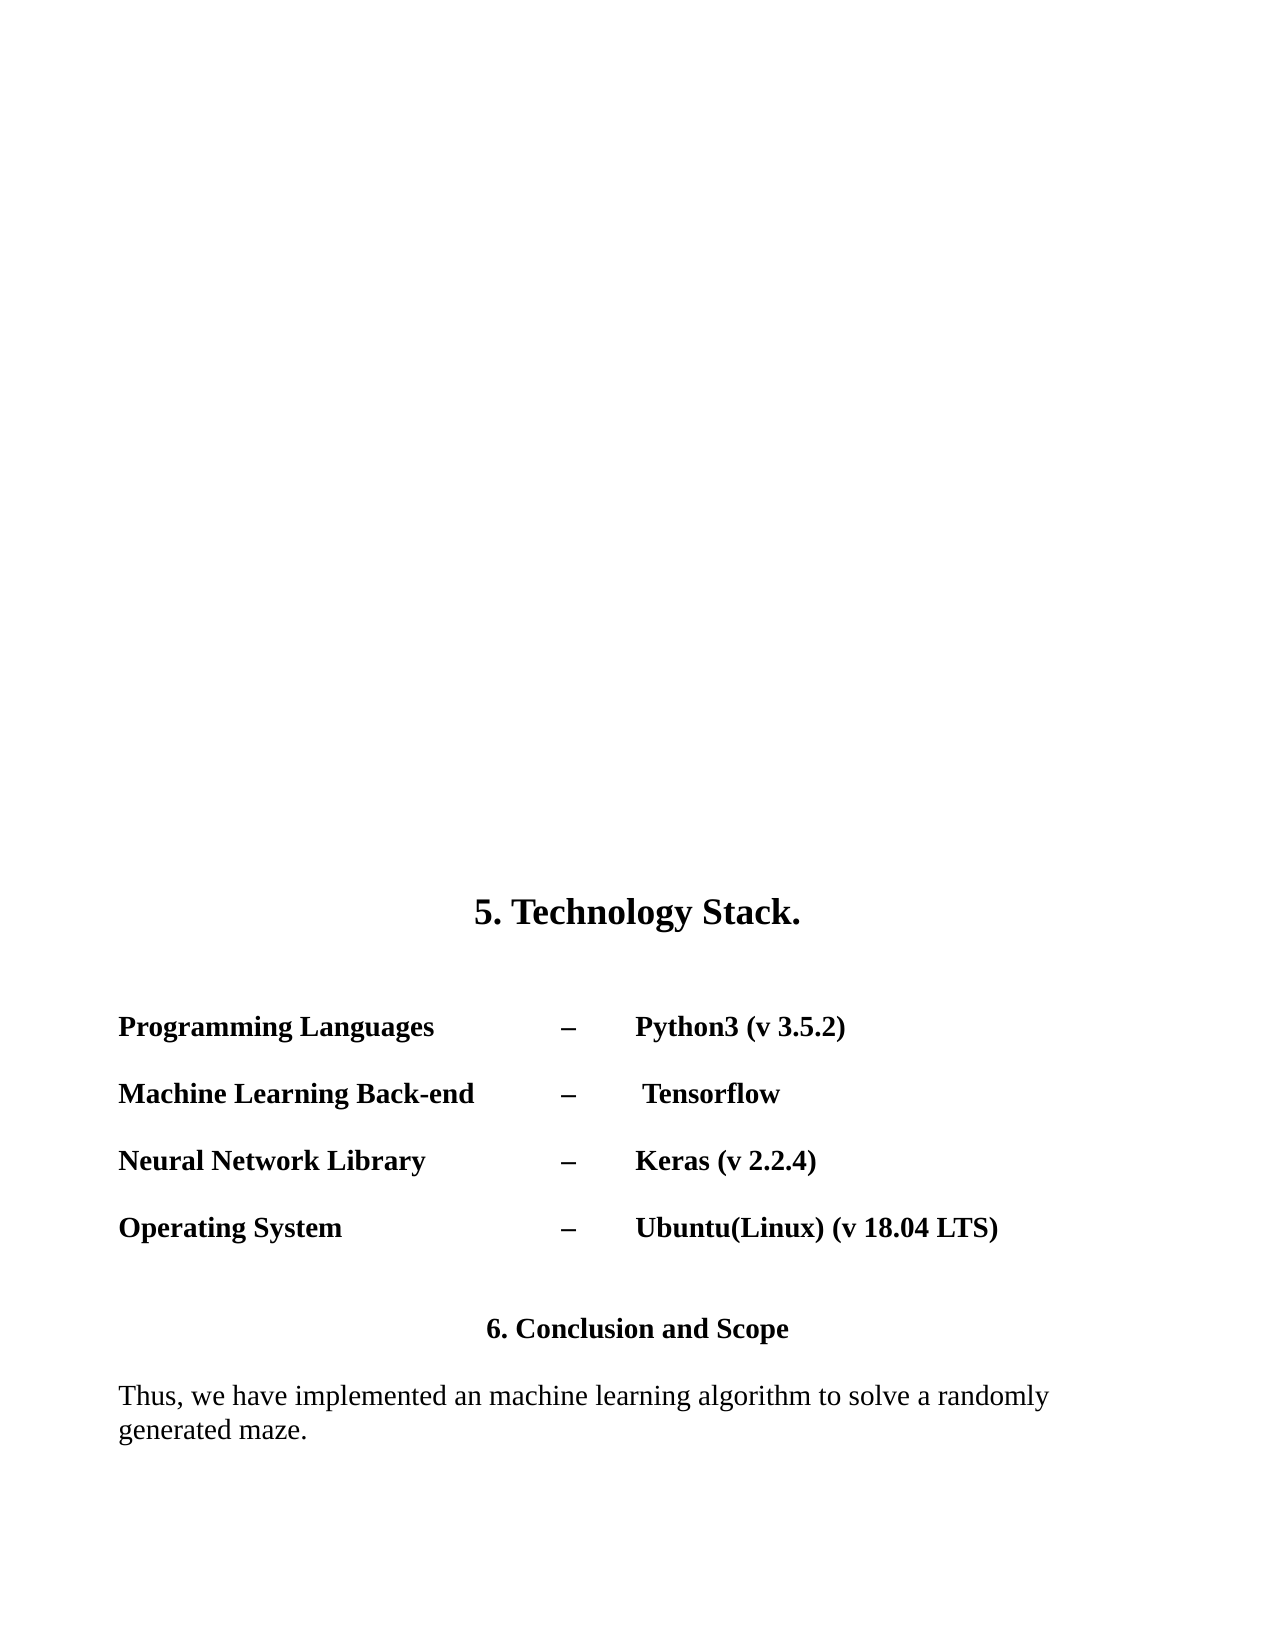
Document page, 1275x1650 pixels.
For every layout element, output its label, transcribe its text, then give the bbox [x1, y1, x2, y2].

text Thus, we have implemented an machine learning algorithm to solve a randomly generated maze. [118, 1378, 1157, 1445]
text Neural Network Library – Keras (v 2.2.4) [118, 1143, 1157, 1177]
text 5. Technology Stack. [118, 889, 1157, 933]
text Machine Learning Back-end – Tensorflow [118, 1076, 1157, 1110]
text 6. Conclusion and Scope [118, 1311, 1157, 1345]
text Programming Languages – Python3 (v 3.5.2) [118, 1009, 1157, 1043]
text Operating System – Ubuntu(Linux) (v 18.04 LTS) [118, 1211, 1157, 1244]
